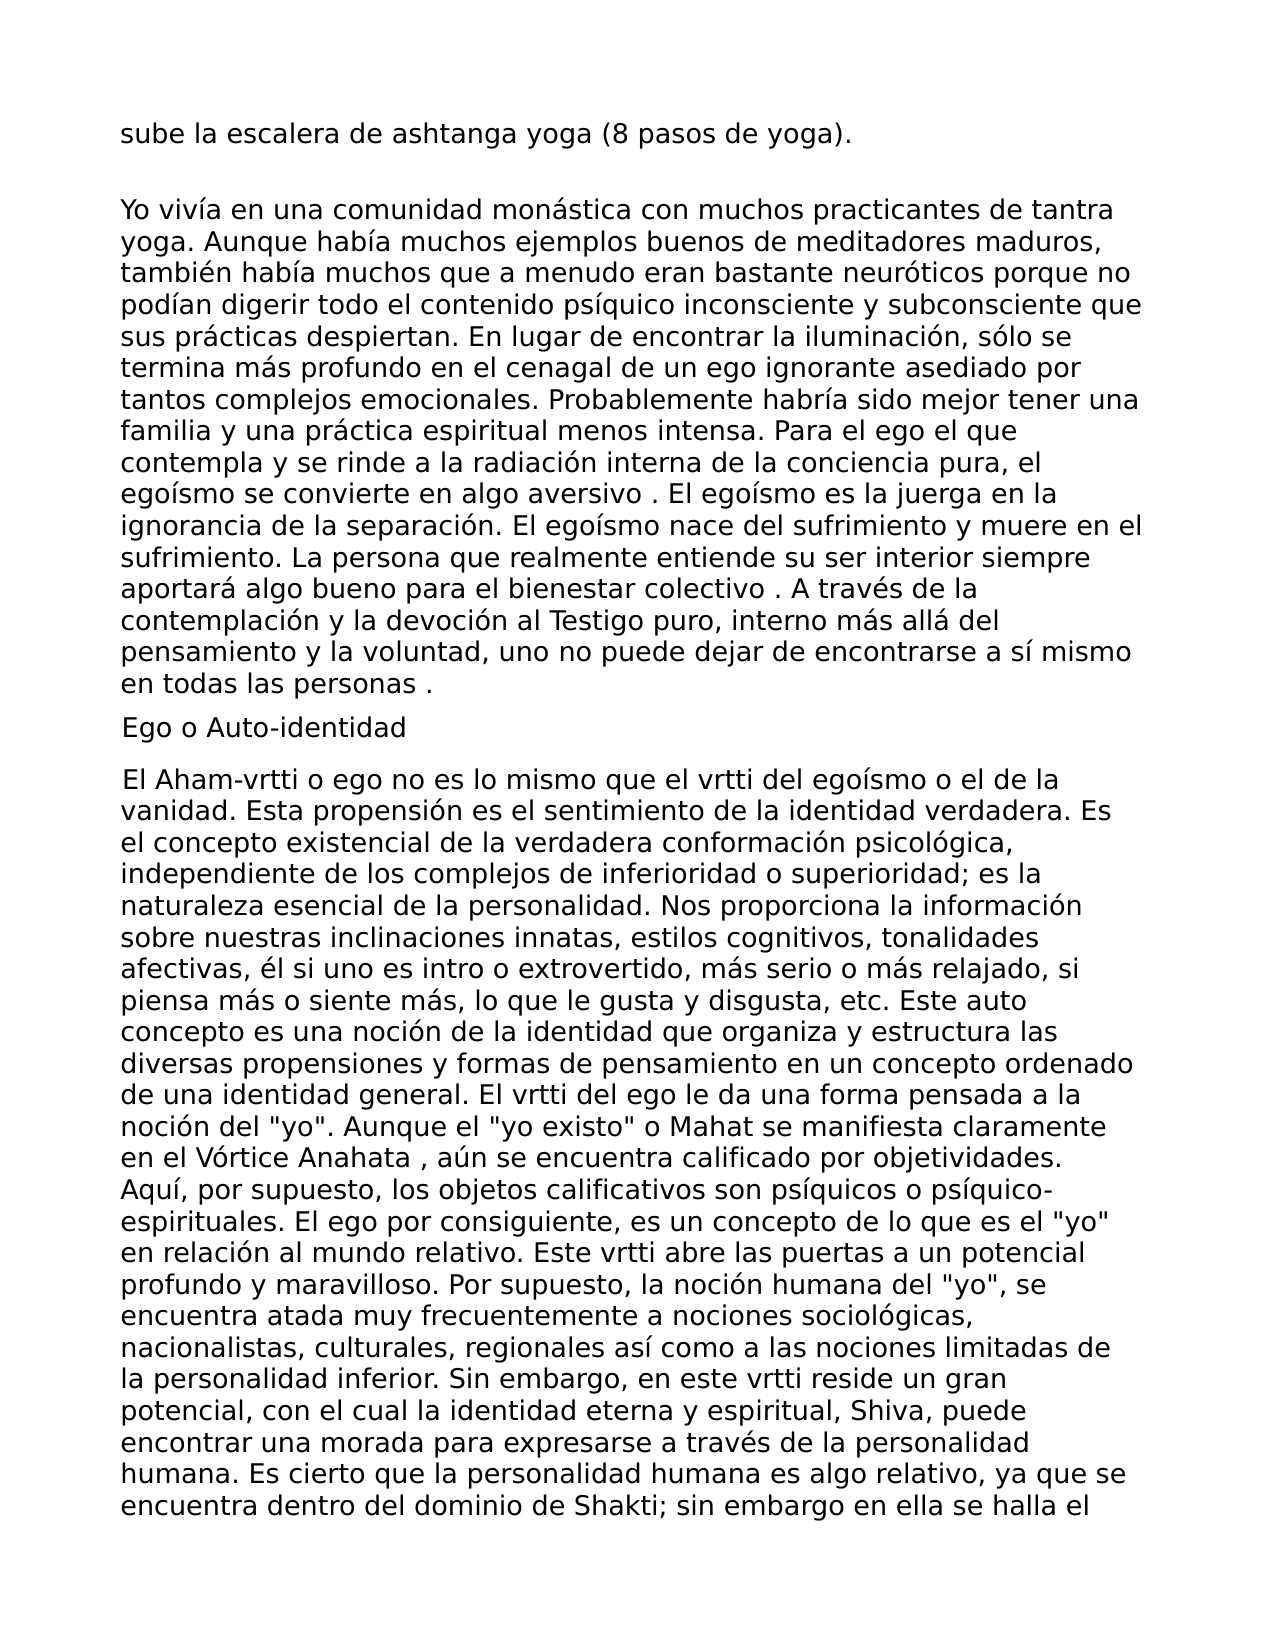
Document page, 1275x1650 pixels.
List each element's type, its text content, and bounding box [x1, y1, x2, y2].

text sube la escalera de ashtanga yoga (8 pasos de yoga). [120, 118, 1149, 150]
text El Aham-vrtti o ego no es lo mismo que el vrtti del egoísmo o el de la vanidad. Esta propensión es el sentimiento de la identidad verdadera. Es el concepto existencial de la verdadera conformación psicológica, independiente de los complejos de inferioridad o superioridad; es la naturaleza esencial de la personalidad. Nos proporciona la información sobre nuestras inclinaciones innatas, estilos cognitivos, tonalidades afectivas, él si uno es intro o extrovertido, más serio o más relajado, si piensa más o siente más, lo que le gusta y disgusta, etc. Este auto concepto es una noción de la identidad que organiza y estructura las diversas propensiones y formas de pensamiento en un concepto ordenado de una identidad general. El vrtti del ego le da una forma pensada a la noción del "yo". Aunque el "yo existo" o Mahat se manifiesta claramente en el Vórtice Anahata , aún se encuentra calificado por objetividades. Aquí, por supuesto, los objetos calificativos son psíquicos o psíquico-espirituales. El ego por consiguiente, es un concepto de lo que es el "yo" en relación al mundo relativo. Este vrtti abre las puertas a un potencial profundo y maravilloso. Por supuesto, la noción humana del "yo", se encuentra atada muy frecuentemente a nociones sociológicas, nacionalistas, culturales, regionales así como a las nociones limitadas de la personalidad inferior. Sin embargo, en este vrtti reside un gran potencial, con el cual la identidad eterna y espiritual, Shiva, puede encontrar una morada para expresarse a través de la personalidad humana. Es cierto que la personalidad humana es algo relativo, ya que se encuentra dentro del dominio de Shakti; sin embargo en ella se halla el [120, 764, 1139, 1522]
text Yo vivía en una comunidad monástica con muchos practicantes de tantra yoga. Aunque había muchos ejemplos buenos de meditadores maduros, también había muchos que a menudo eran bastante neuróticos porque no podían digerir todo el contenido psíquico inconsciente y subconsciente que sus prácticas despiertan. En lugar de encontrar la iluminación, sólo se termina más profundo en el cenagal de un ego ignorante asediado por tantos complejos emocionales. Probablemente habría sido mejor tener una familia y una práctica espiritual menos intensa. Para el ego el que contempla y se rinde a la radiación interna de la conciencia pura, el egoísmo se convierte en algo aversivo . El egoísmo es la juerga en la ignorancia de la separación. El egoísmo nace del sufrimiento y muere en el sufrimiento. La persona que realmente entiende su ser interior siempre aportará algo bueno para el bienestar colectivo . A través de la contemplación y la devoción al Testigo puro, interno más allá del pensamiento y la voluntad, uno no puede dejar de encontrarse a sí mismo en todas las personas . [120, 195, 1145, 700]
text Ego o Auto-identidad [121, 713, 1156, 744]
